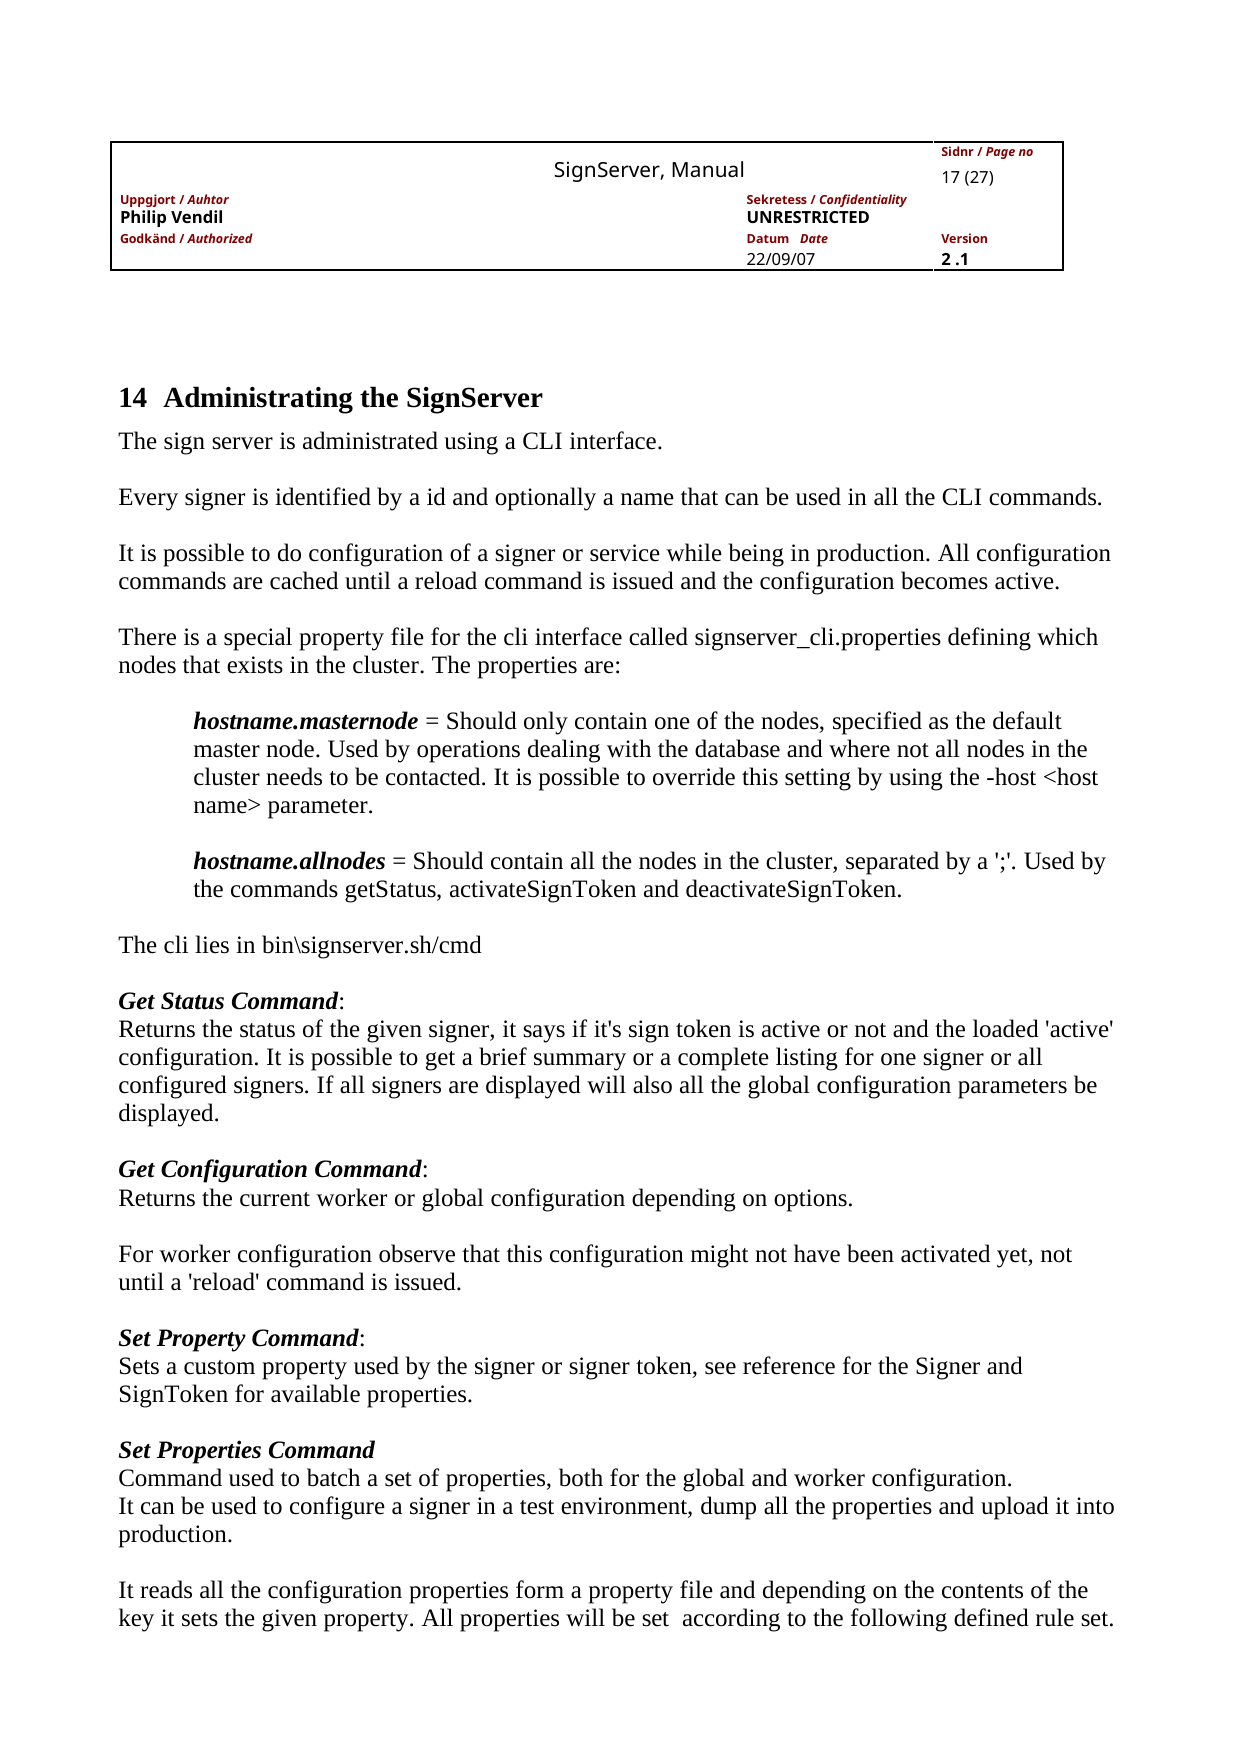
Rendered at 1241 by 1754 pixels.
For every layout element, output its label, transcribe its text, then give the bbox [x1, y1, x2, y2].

text Returns the status of the given signer, it says if it's sign token is active or not and the loaded 'active' configuration. It is possible to get a brief summary or a complete listing for one signer or all configured signers. If all signers are displayed will also all the global configuration parameters be displayed. [118, 1015, 1122, 1127]
text There is a special property file for the cli interface called signserver_cli.properties defining which nodes that exists in the cluster. The properties are: [118, 623, 1122, 679]
text Every signer is identified by a id and optionally a name that can be used in all the CLI commands. [118, 483, 1122, 511]
text Command used to batch a set of properties, both for the global and worker configuration. [118, 1464, 1122, 1492]
text Returns the current worker or global configuration depending on options. [118, 1183, 1122, 1211]
text Set Properties Command [118, 1436, 1122, 1464]
subtitle Administrating the SignServer [118, 382, 1122, 414]
text hostname.allnodes = Should contain all the nodes in the cluster, separated by a ';'. Used by the commands getStatus, activateSignToken and deactivateSignToken. [193, 847, 1122, 903]
text It is possible to do configuration of a signer or service while being in production. All configuration commands are cached until a reload command is issued and the configuration becomes active. [118, 539, 1122, 595]
text It reads all the configuration properties form a property file and depending on the contents of the key it sets the given property. All properties will be set according to the following defined rule set. [118, 1576, 1122, 1632]
text Sets a custom property used by the signer or signer token, see reference for the Signer and SignToken for available properties. [118, 1352, 1122, 1408]
text The sign server is administrated using a CLI interface. [118, 427, 1122, 455]
text Get Configuration Command: [118, 1155, 1122, 1183]
text Get Status Command: [118, 987, 1122, 1015]
text Set Property Command: [118, 1323, 1122, 1352]
text It can be used to configure a signer in a test environment, dump all the properties and upload it into production. [118, 1492, 1122, 1548]
text The cli lies in bin\signserver.sh/cmd [118, 931, 1122, 959]
text hostname.masternode = Should only contain one of the nodes, specified as the default master node. Used by operations dealing with the database and where not all nodes in the cluster needs to be contacted. It is possible to override this setting by using the -host <host name> parameter. [193, 707, 1122, 819]
text For worker configuration observe that this configuration might not have been activated yet, not until a 'reload' command is issued. [118, 1239, 1122, 1296]
